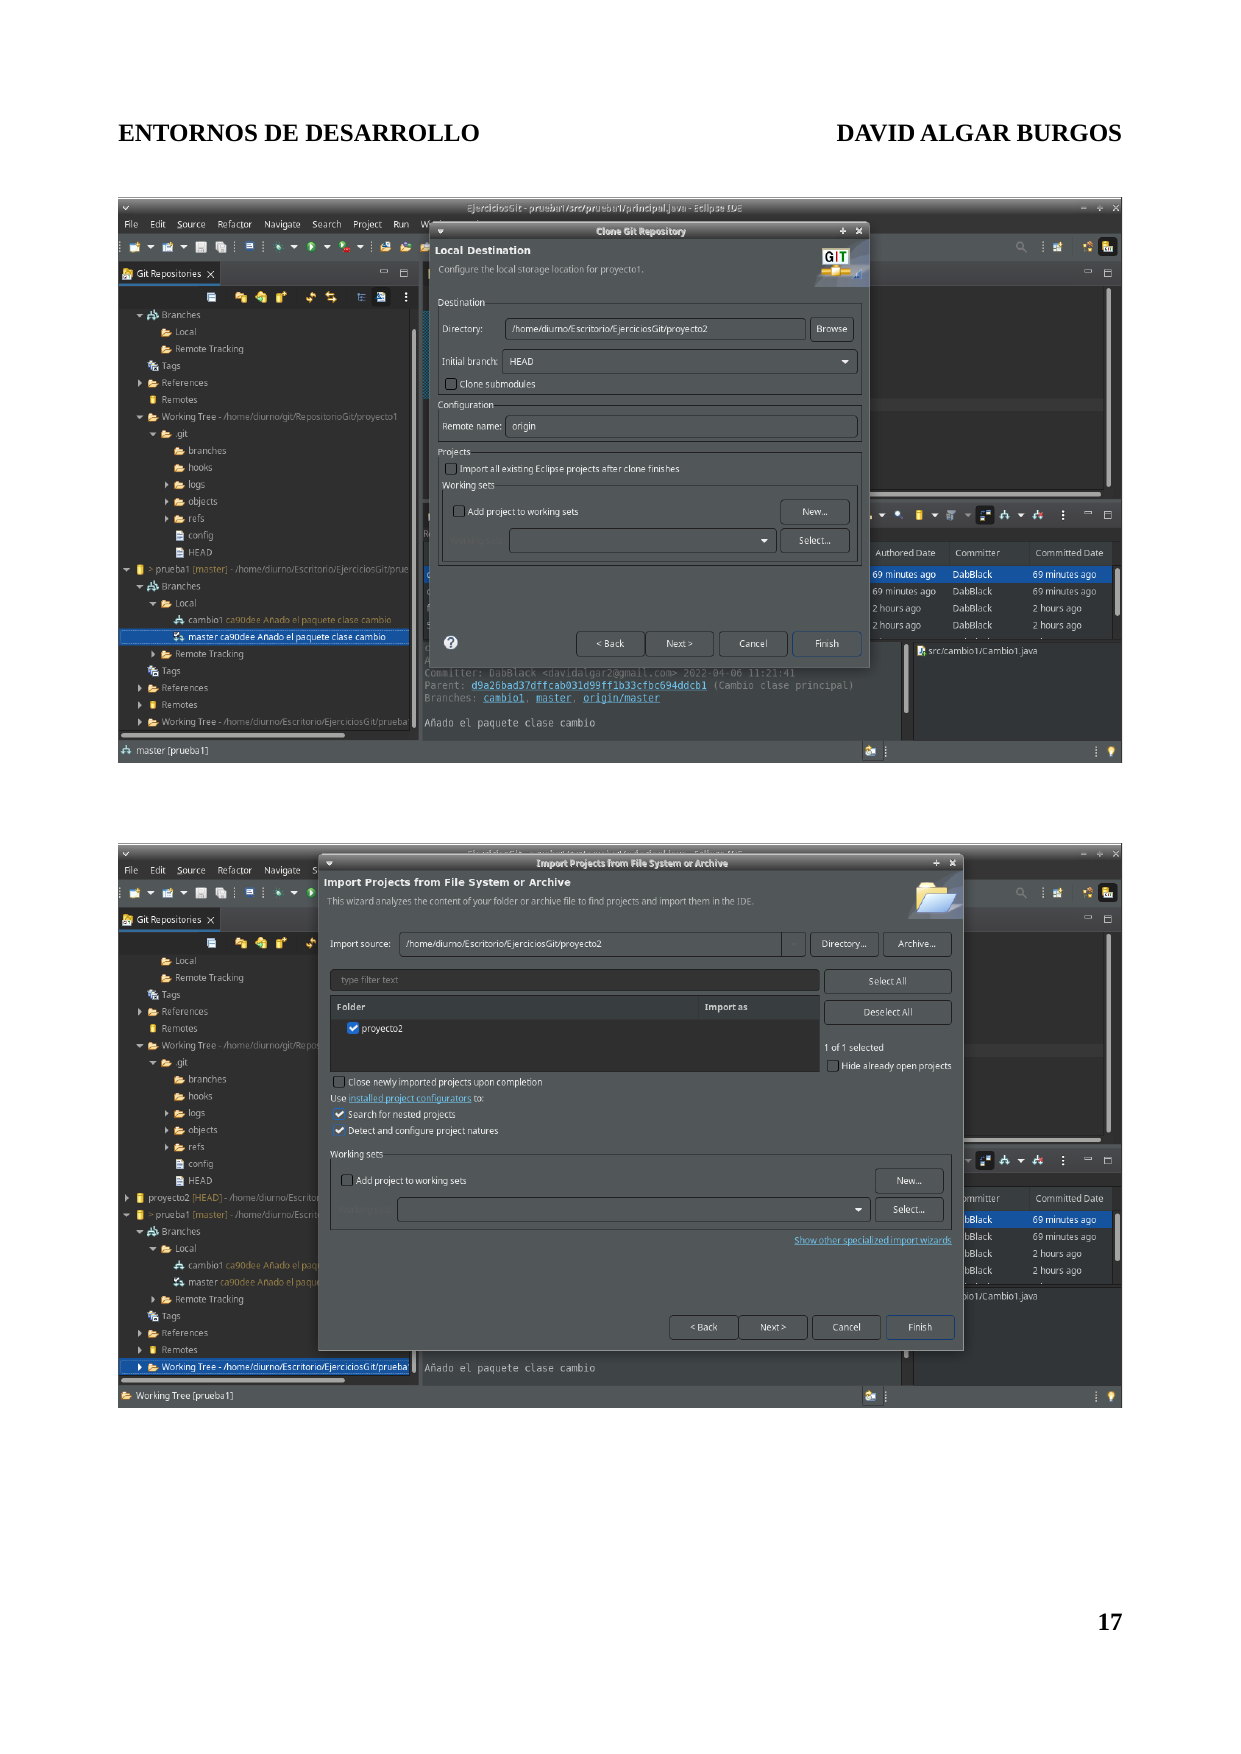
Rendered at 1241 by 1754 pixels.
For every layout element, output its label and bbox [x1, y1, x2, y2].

picture [118, 197, 1123, 763]
picture [118, 843, 1123, 1408]
